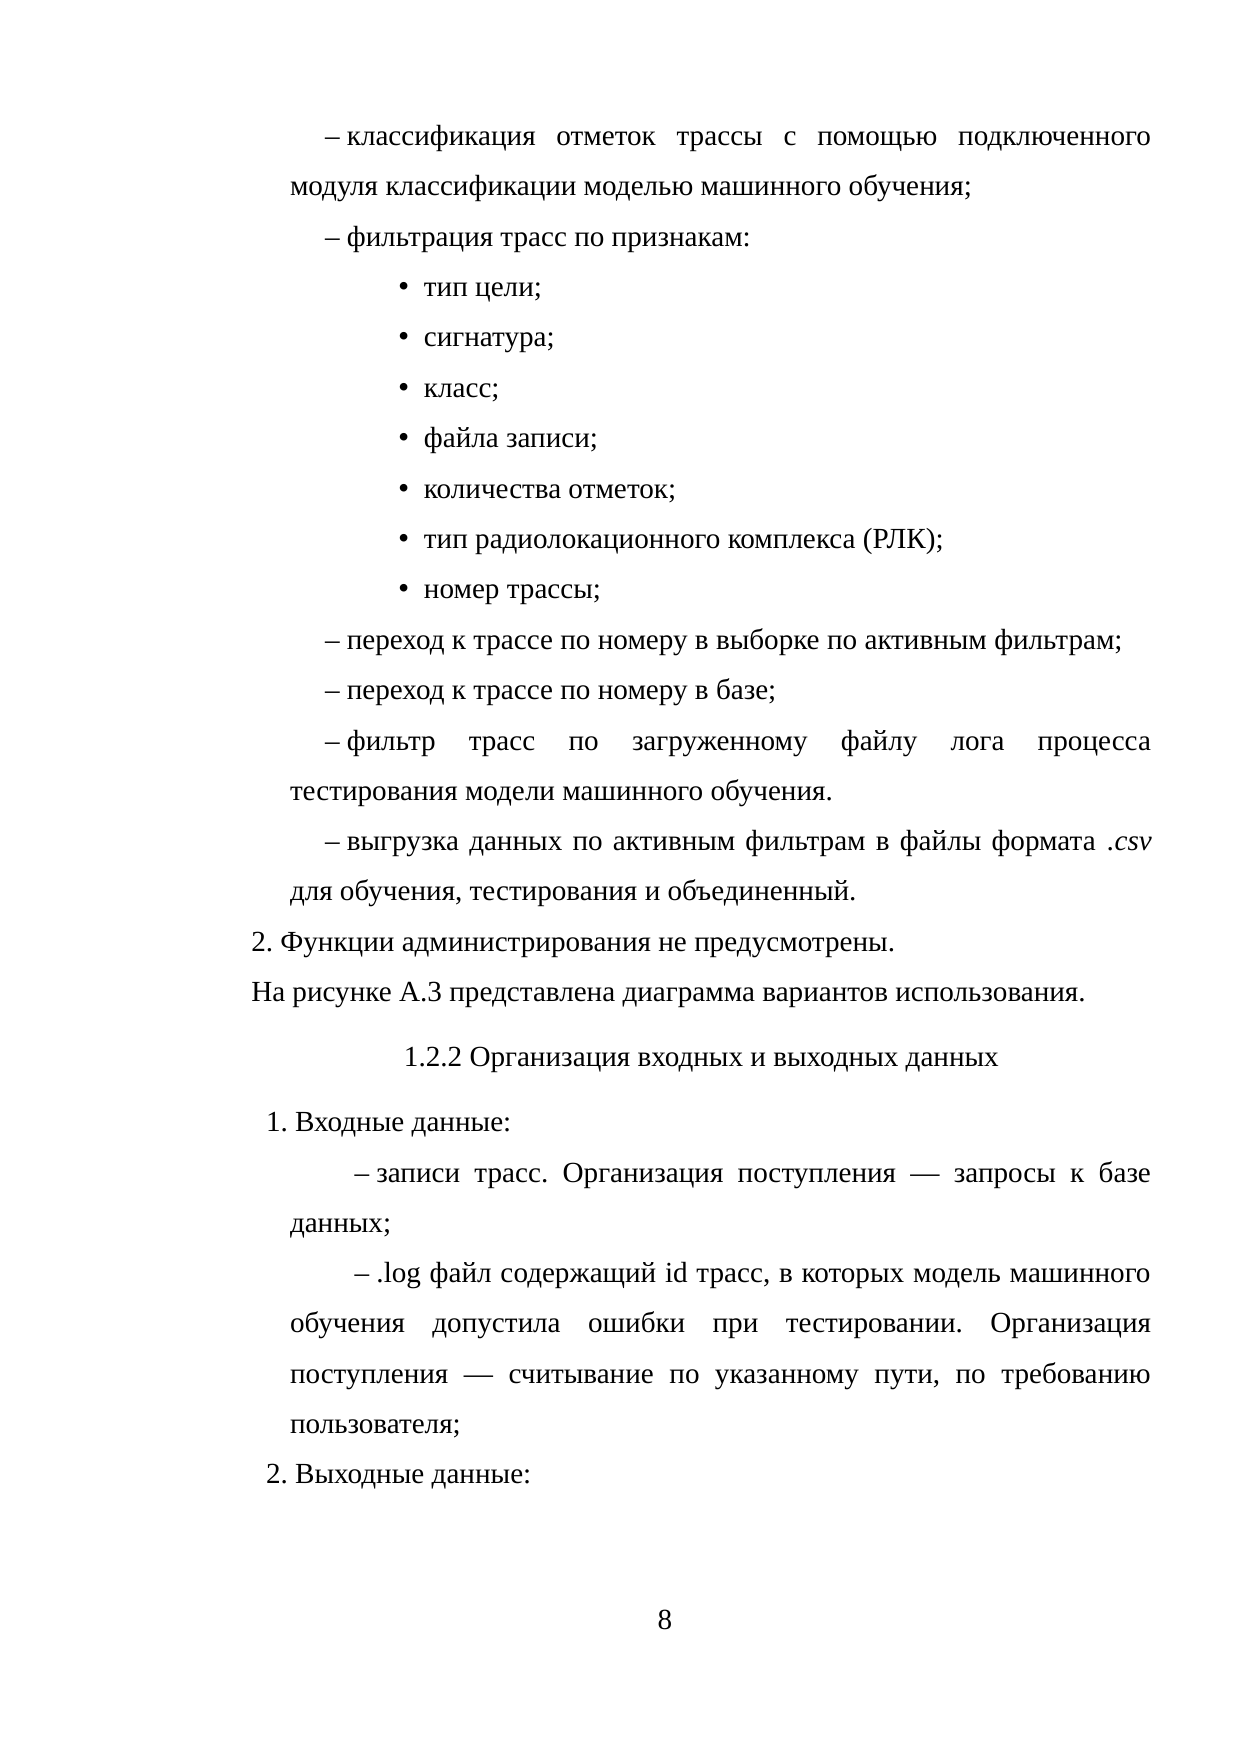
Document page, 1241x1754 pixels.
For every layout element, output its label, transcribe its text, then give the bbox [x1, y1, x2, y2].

list Функции администрирования не предусмотрены. [251, 924, 1152, 957]
text На рисунке А.3 представлена диаграмма вариантов использования. [177, 974, 1152, 1008]
list номер трассы; [325, 572, 1152, 605]
list Входные данные: [252, 1104, 1152, 1138]
list .log файл содержащий id трасс, в которых модель машинного обучения допустила ошибки при тестировании. Организация поступления — считывание по указанному пути, по требованию пользователя; [290, 1255, 1152, 1440]
list записи трасс. Организация поступления — запросы к базе данных; [290, 1155, 1152, 1238]
list класс; [325, 370, 1152, 403]
list тип цели; [325, 269, 1152, 303]
list количества отметок; [325, 471, 1152, 504]
list переход к трассе по номеру в выборке по активным фильтрам; [290, 622, 1152, 656]
list сигнатура; [325, 319, 1152, 353]
list тип радиолокационного комплекса (РЛК); [325, 521, 1152, 555]
list классификация отметок трассы с помощью подключенного модуля классификации моделью машинного обучения; [290, 118, 1152, 202]
subtitle Организация входных и выходных данных [251, 1039, 1152, 1073]
list фильтрация трасс по признакам: [290, 219, 1152, 252]
list фильтр трасс по загруженному файлу лога процесса тестирования модели машинного обучения. [290, 723, 1152, 806]
list Выходные данные: [252, 1457, 1152, 1490]
list выгрузка данных по активным фильтрам в файлы формата .csv для обучения, тестирования и объединенный. [290, 823, 1152, 907]
list файла записи; [325, 420, 1152, 454]
list переход к трассе по номеру в базе; [290, 672, 1152, 706]
